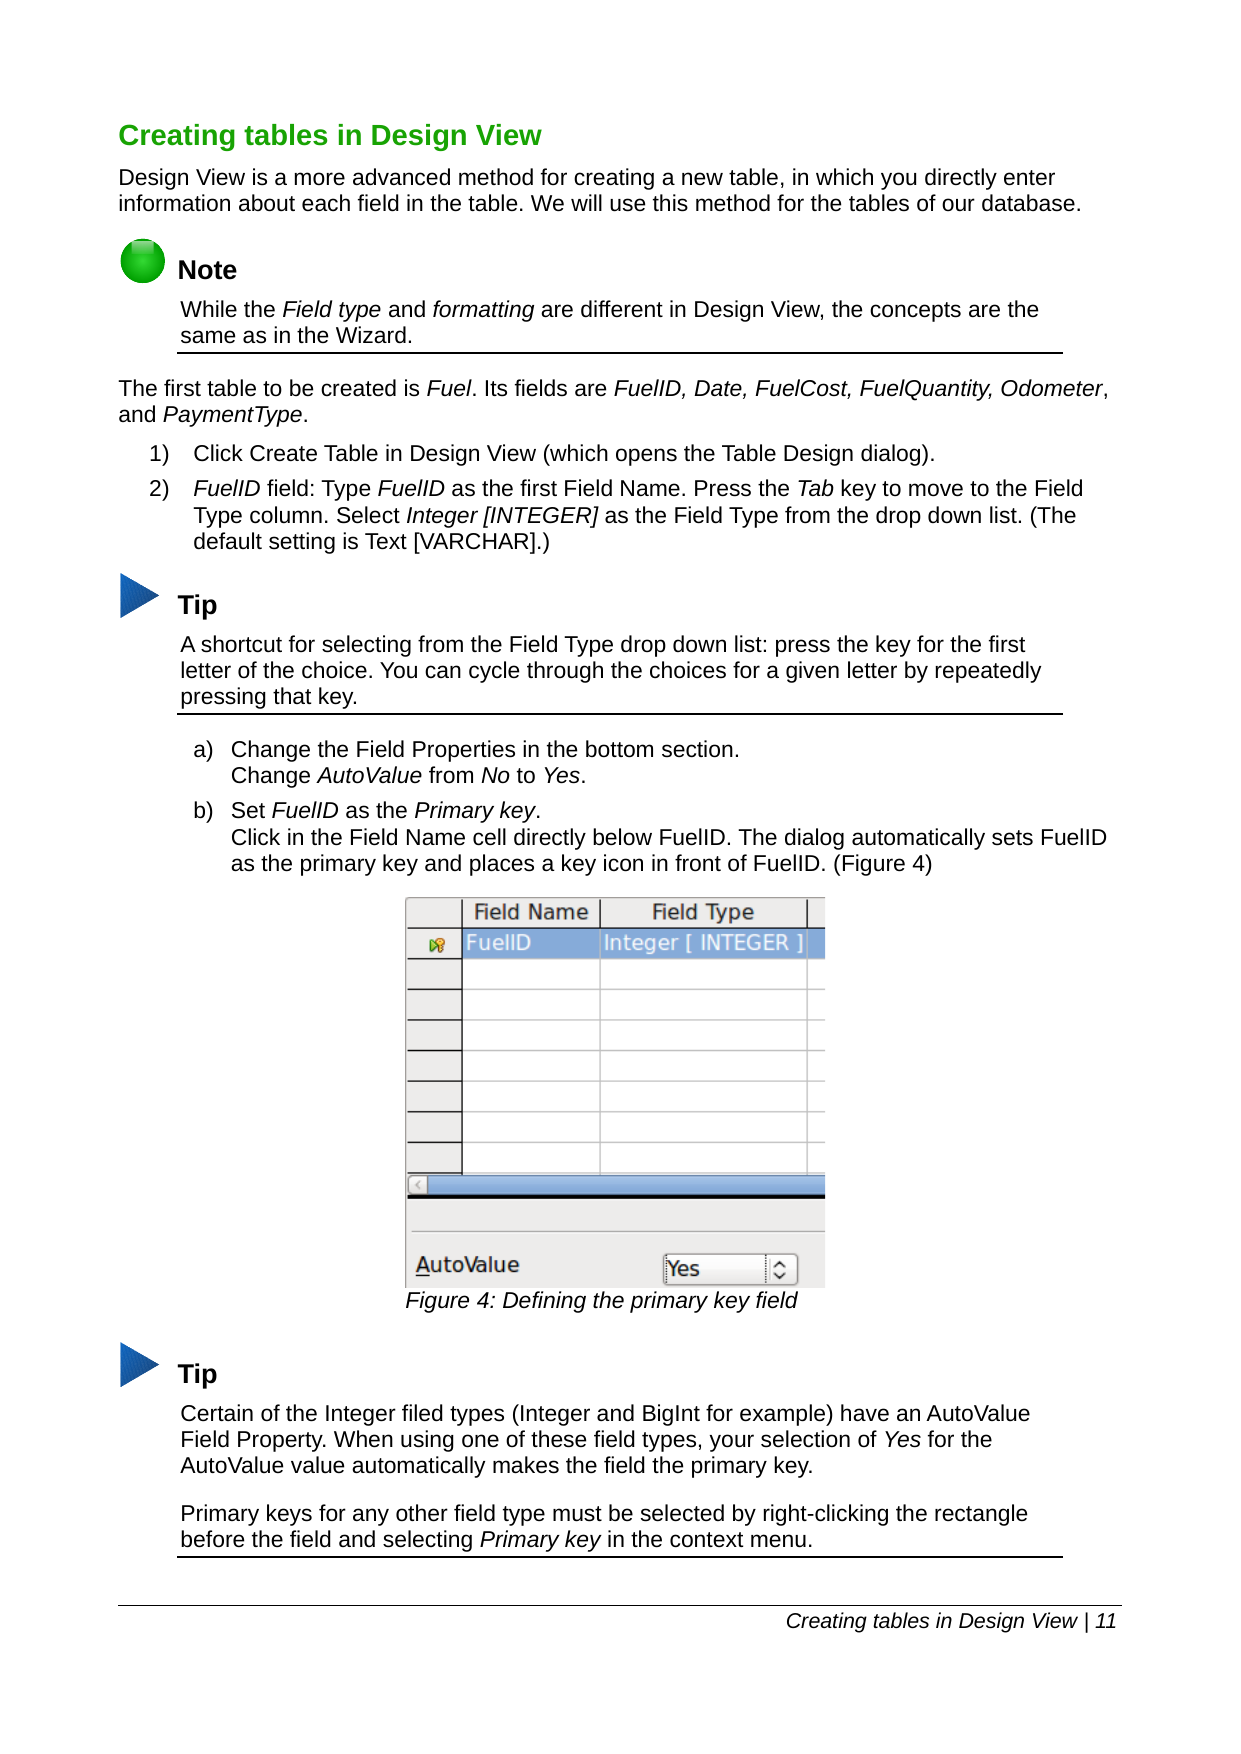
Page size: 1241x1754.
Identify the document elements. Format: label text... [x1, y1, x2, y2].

list Click Create Table in Design View (which opens the Table Design dialog). [169, 440, 1122, 466]
list Set FuelID as the Primary key. Click in the Field Name cell directly below FuelID. The dialog automatically sets FuelID as the primary key and places a key icon in front of FuelID. (Figure 4) [193, 797, 1122, 876]
subtitle Tip [118, 571, 1122, 620]
subtitle Tip [118, 1340, 1122, 1389]
subtitle Creating tables in Design View [118, 118, 1122, 152]
text Figure 4: Defining the primary key field [405, 1287, 835, 1314]
picture [405, 897, 826, 1288]
subtitle Note [118, 236, 1122, 286]
text While the Field type and formatting are different in Design View, the concepts are the same as in the Wizard. [177, 293, 1063, 352]
text Primary keys for any other field type must be selected by right-clicking the rectangle before the field and selecting Primary key in the context menu. [177, 1497, 1063, 1556]
text The first table to be created is Fuel. Its fields are FuelID, Date, FuelCost, FuelQuantity, Odometer, and PaymentType. [118, 375, 1122, 428]
list Change the Field Properties in the bottom section. Change AutoValue from No to Yes. [193, 736, 1122, 788]
text Design View is a more advanced method for creating a new table, in which you directly enter information about each field in the table. We will use this method for the tables of our database. [118, 163, 1122, 216]
text Certain of the Integer filed types (Integer and BigInt for example) have an AutoValue Field Property. When using one of these field types, your selection of Yes for the AutoValue value automatically makes the field the primary key. [177, 1397, 1063, 1479]
list FuelID field: Type FuelID as the first Field Name. Press the Tab key to move to the Field Type column. Select Integer [INTEGER] as the Field Type from the drop down list. (The default setting is Text [VARCHAR].) [169, 475, 1122, 554]
text A shortcut for selecting from the Field Type drop down list: press the key for the first letter of the choice. You can cycle through the choices for a given letter by repeatedly pressing that key. [177, 628, 1063, 713]
